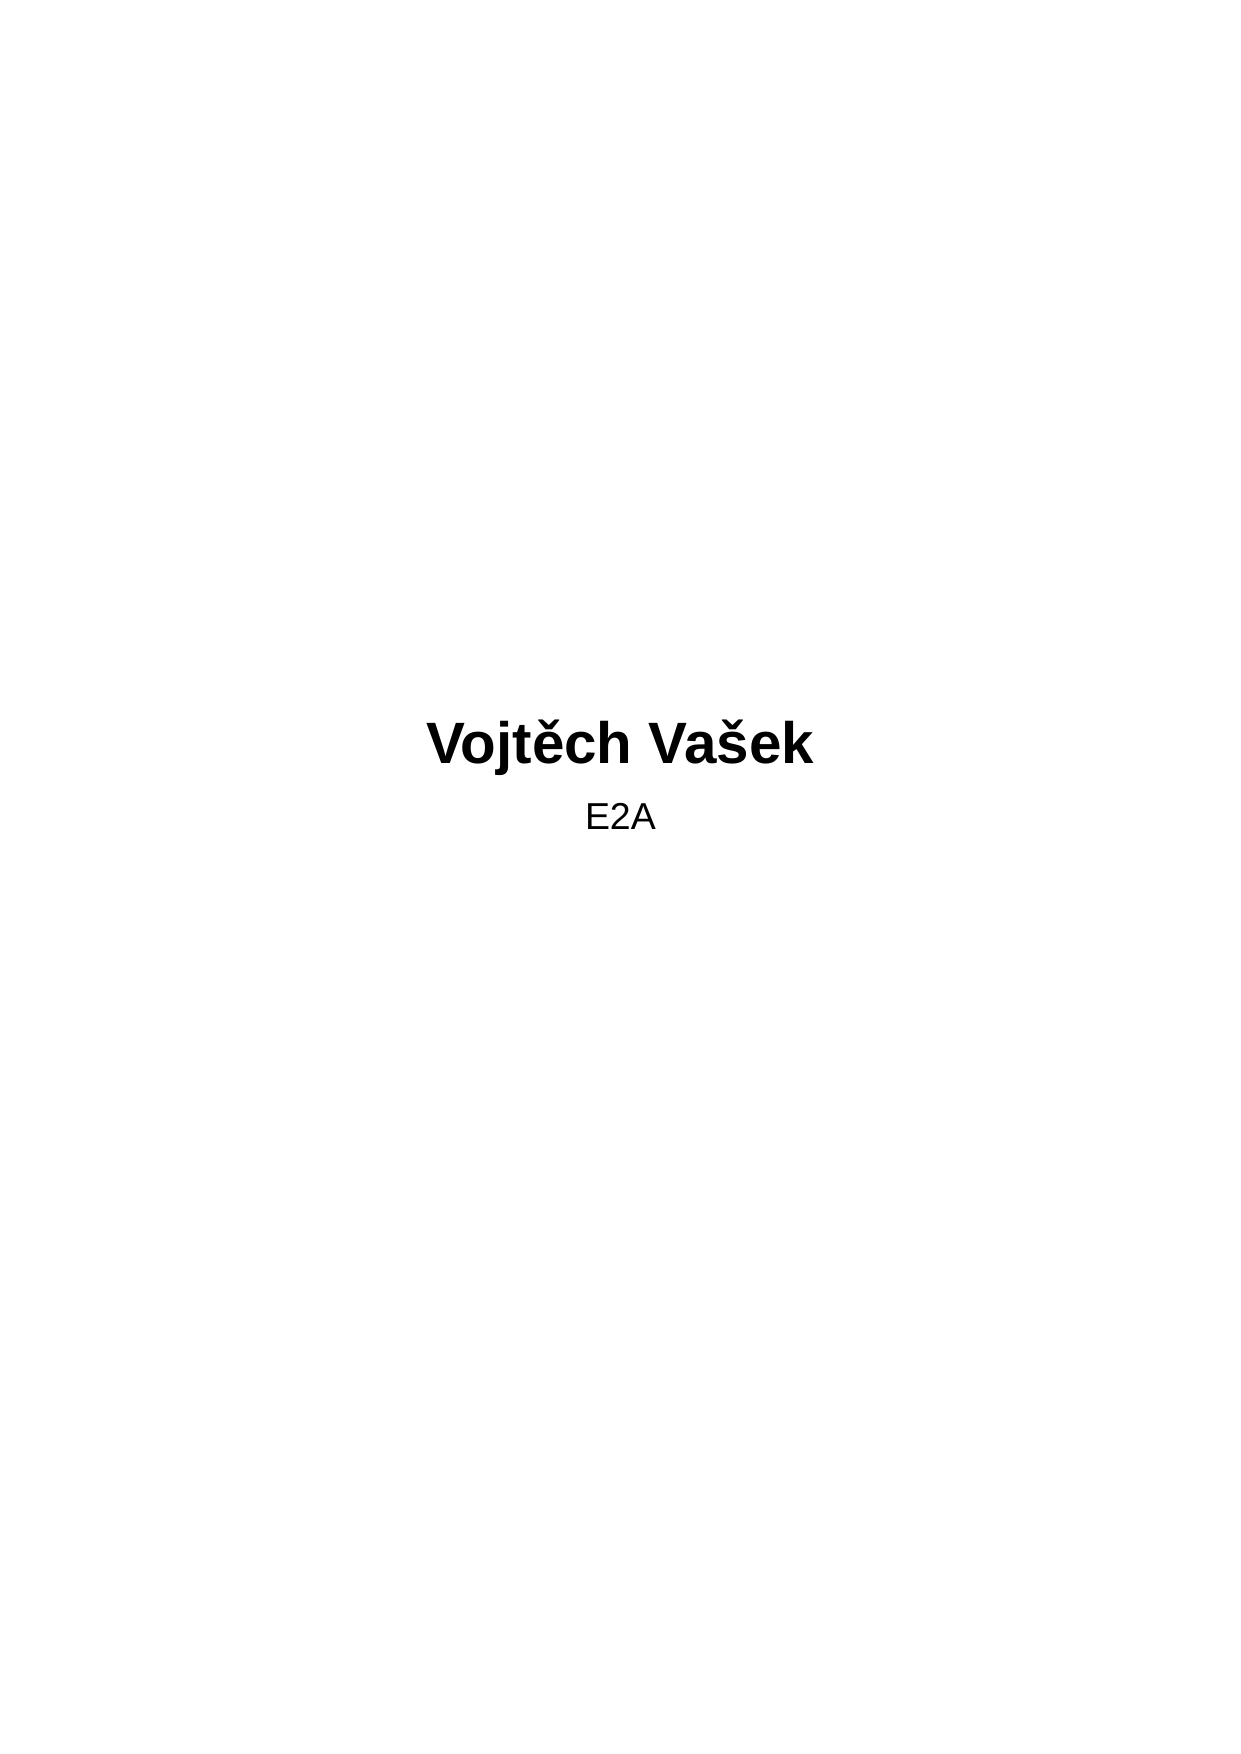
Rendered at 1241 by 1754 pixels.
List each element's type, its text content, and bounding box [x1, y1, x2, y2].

title Vojtěch Vašek [118, 709, 1122, 776]
subtitle E2A [118, 794, 1122, 838]
